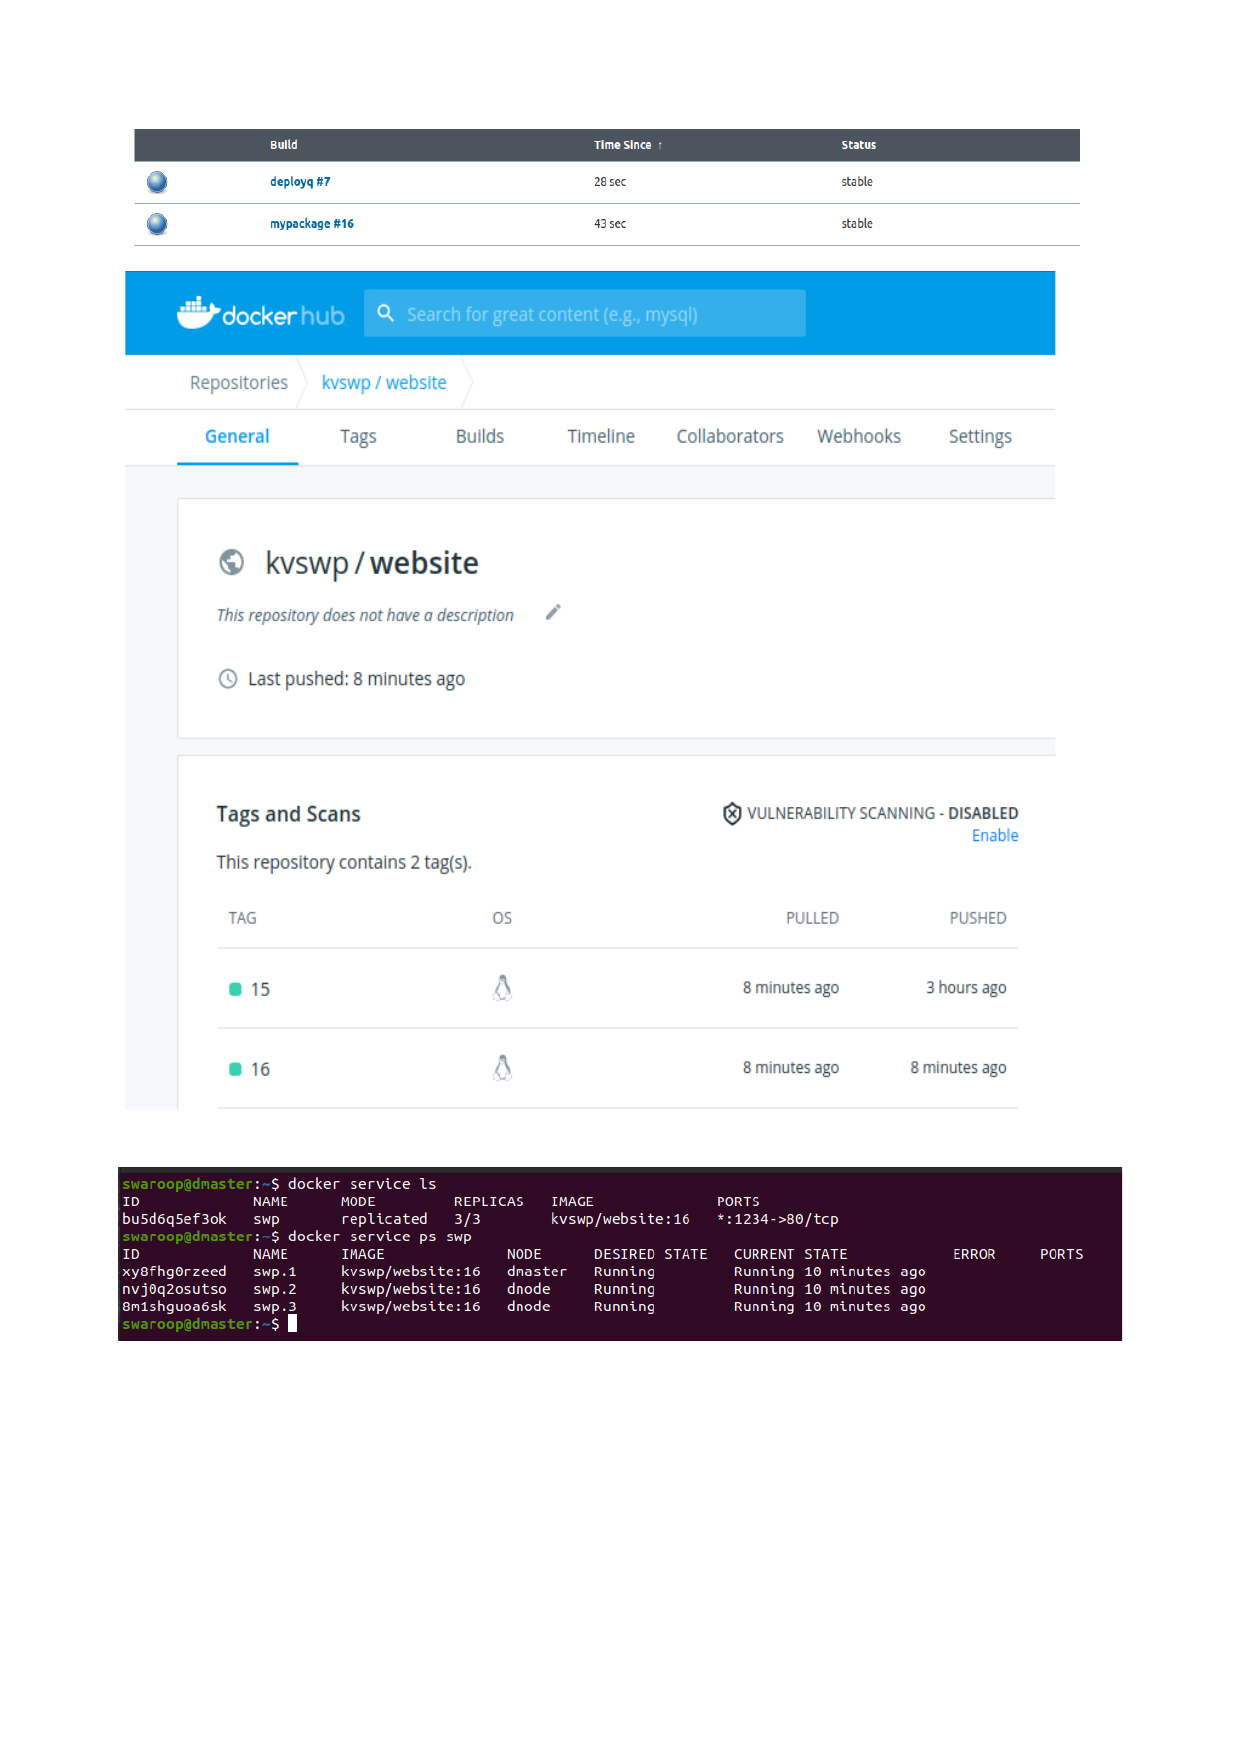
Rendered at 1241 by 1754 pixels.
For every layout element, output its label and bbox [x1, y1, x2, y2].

picture [332, 306, 344, 324]
picture [303, 306, 314, 324]
picture [125, 355, 1056, 1110]
picture [275, 311, 297, 324]
picture [263, 306, 272, 324]
picture [178, 296, 220, 328]
picture [118, 1167, 1123, 1341]
picture [317, 311, 328, 324]
picture [365, 290, 805, 336]
picture [126, 118, 1080, 247]
picture [223, 306, 260, 324]
